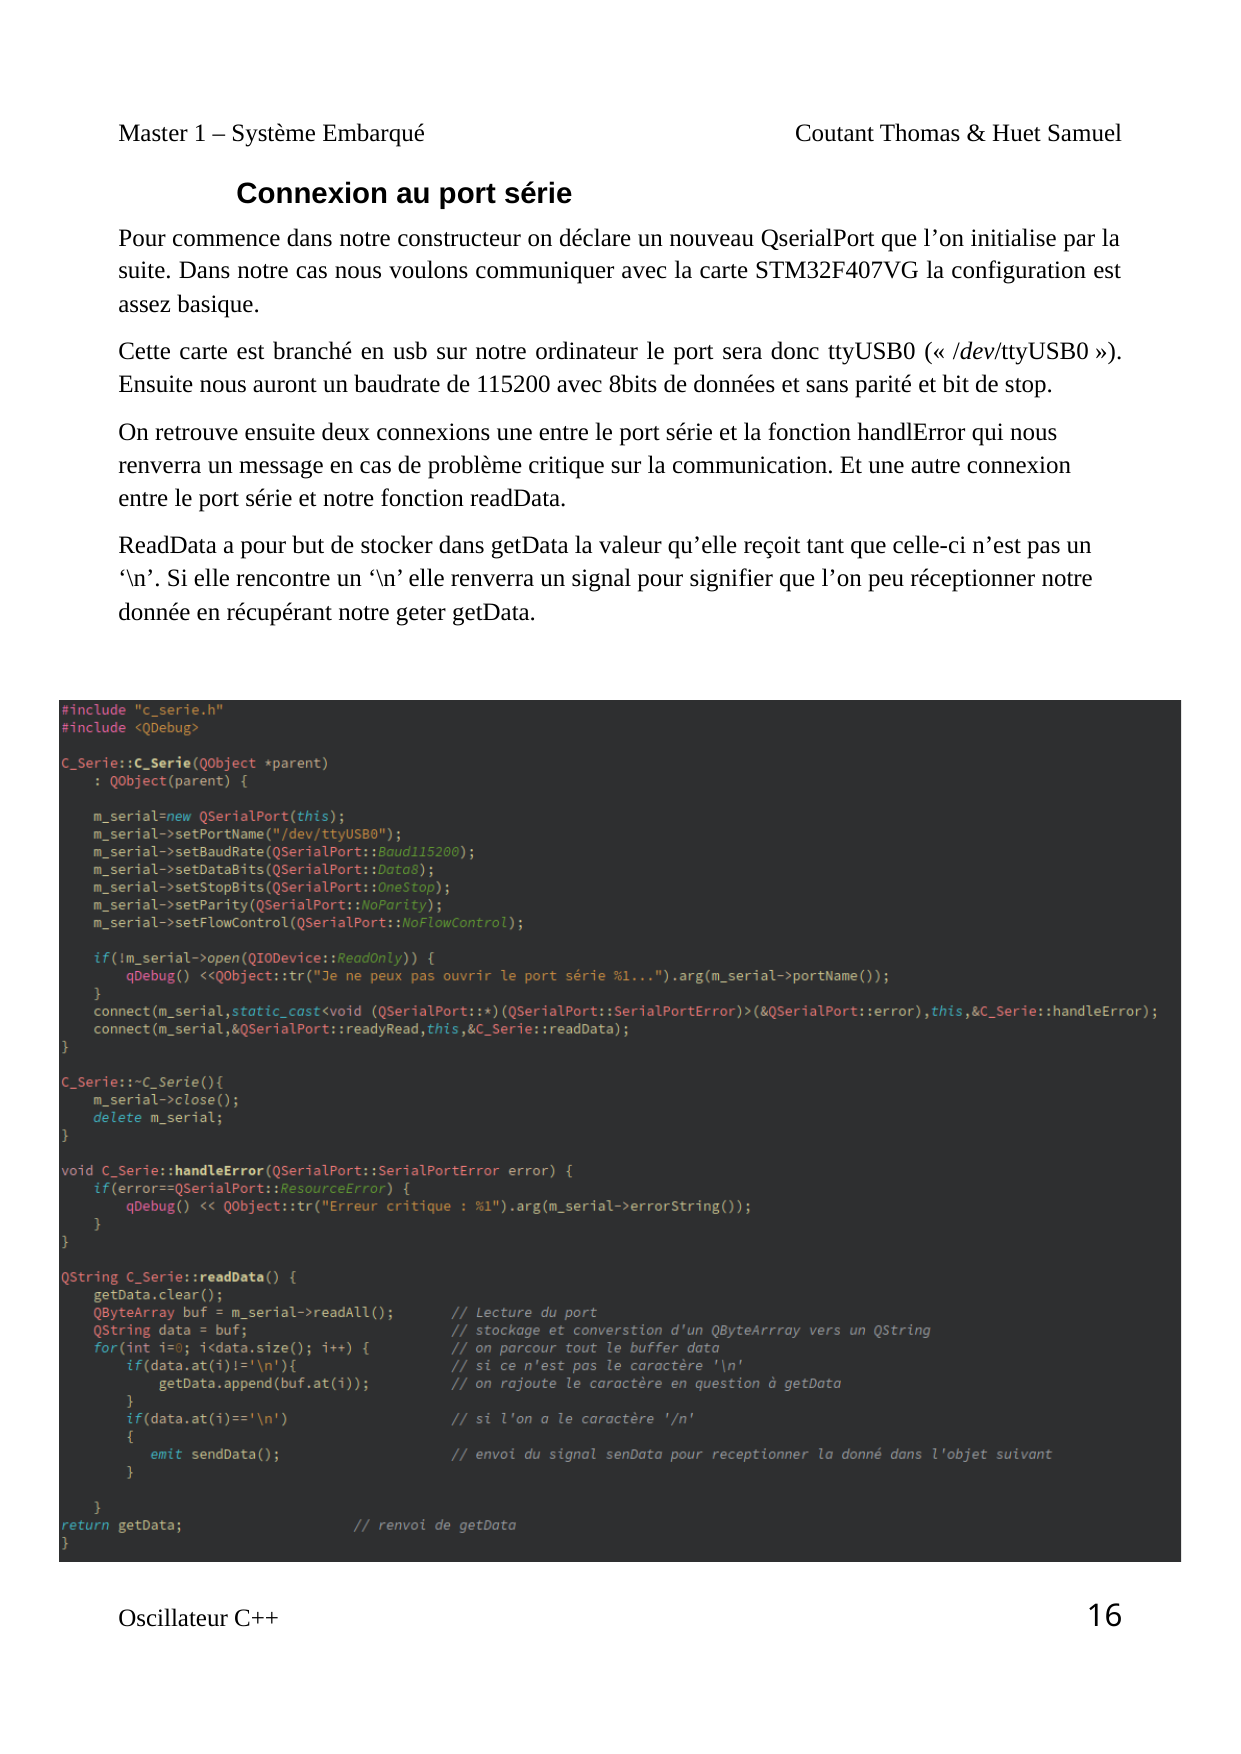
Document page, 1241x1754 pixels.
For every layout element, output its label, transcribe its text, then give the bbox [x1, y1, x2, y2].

text Pour commence dans notre constructeur on déclare un nouveau QserialPort que l’on initialise par la suite. Dans notre cas nous voulons communiquer avec la carte STM32F407VG la configuration est assez basique. [118, 223, 1122, 317]
subtitle Connexion au port série [118, 176, 1122, 210]
text ReadData a pour but de stocker dans getData la valeur qu’elle reçoit tant que celle-ci n’est pas un ‘\n’. Si elle rencontre un ‘\n’ elle renverra un signal pour signifier que l’on peu réceptionner notre donnée en récupérant notre geter getData. [118, 531, 1122, 625]
text On retrouve ensuite deux connexions une entre le port série et la fonction handlError qui nous renverra un message en cas de problème critique sur la communication. Et une autre connexion entre le port série et notre fonction readData. [118, 417, 1122, 512]
text Cette carte est branché en usb sur notre ordinateur le port sera donc ttyUSB0 (« /dev/ttyUSB0 »). Ensuite nous auront un baudrate de 115200 avec 8bits de données et sans parité et bit de stop. [118, 336, 1122, 398]
picture [59, 700, 1182, 1562]
